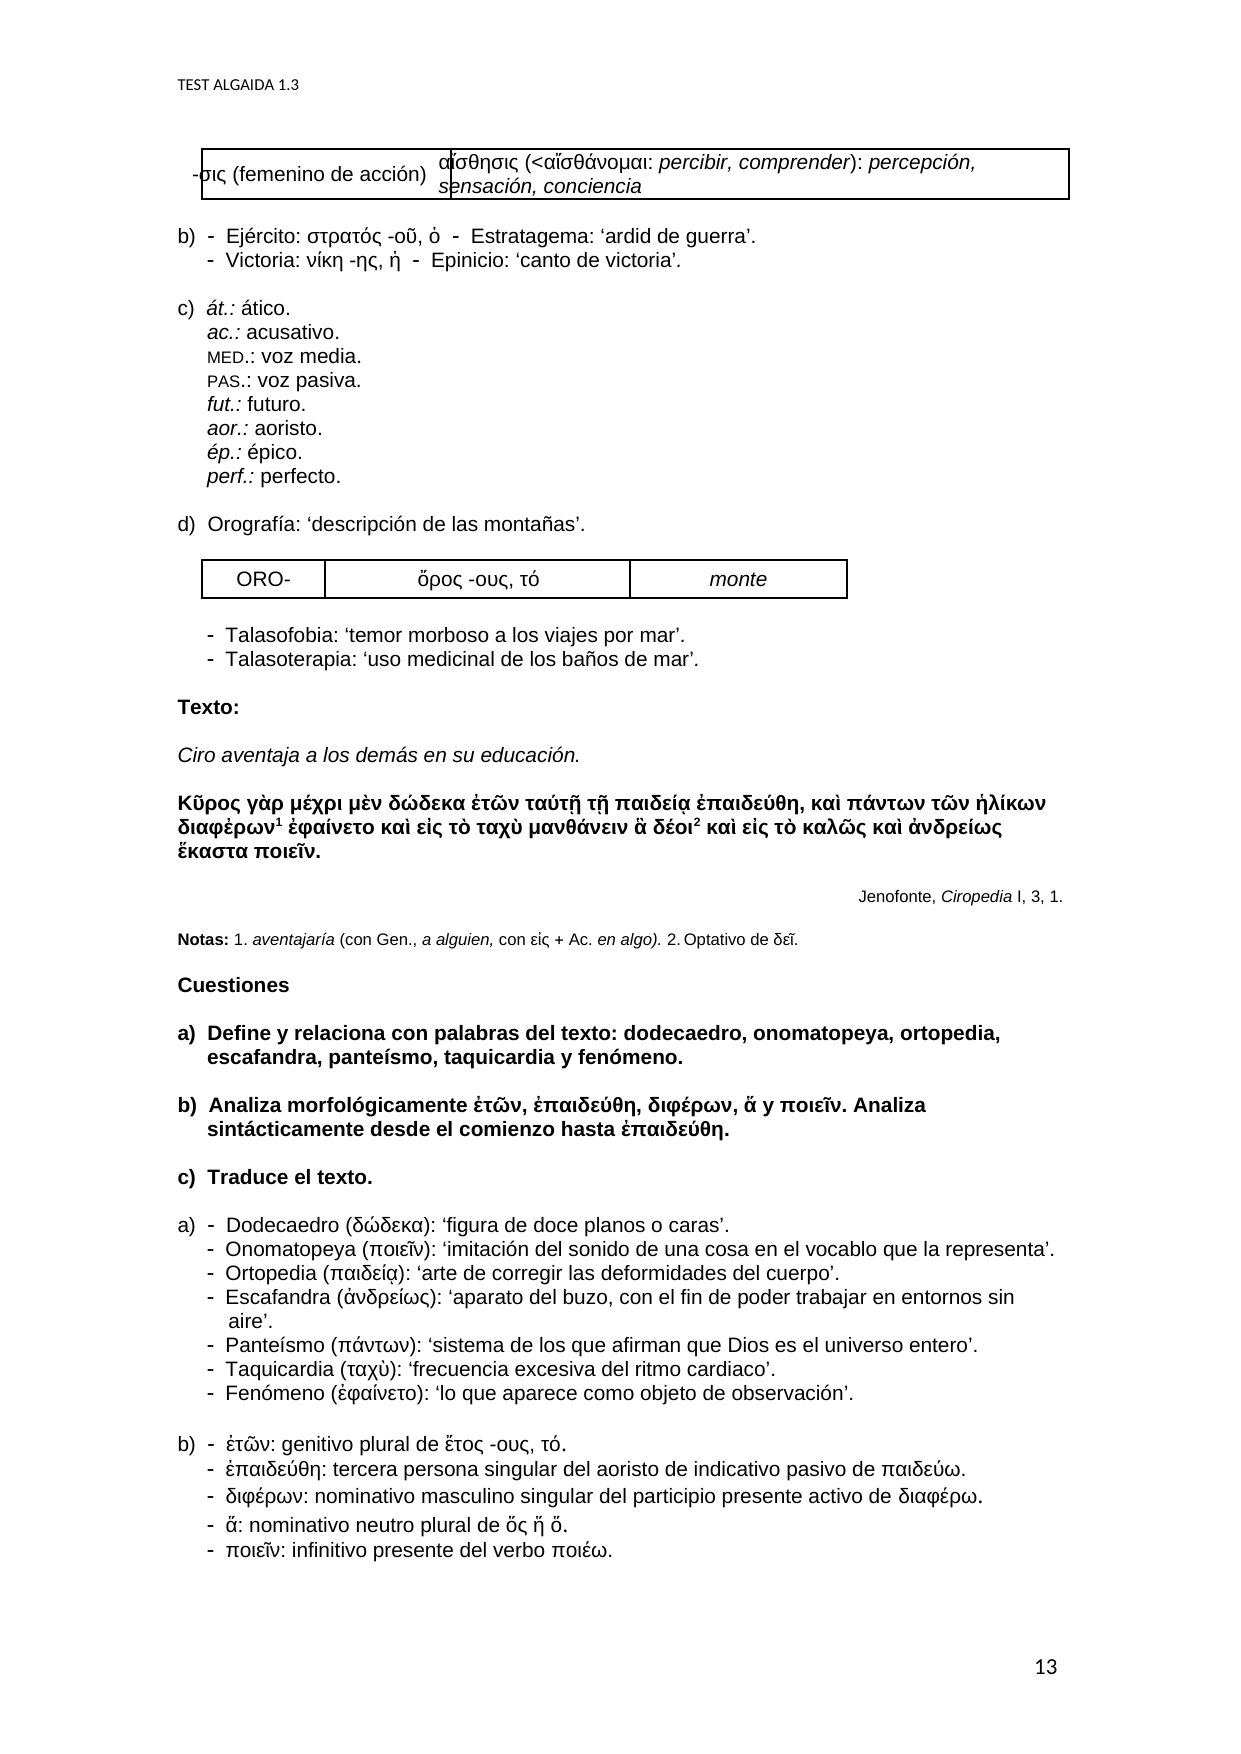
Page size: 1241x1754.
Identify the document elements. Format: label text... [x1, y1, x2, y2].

text c) át.: ático. [177, 296, 1063, 320]
text - ἐπαιδεύθη: tercera persona singular del aoristo de indicativo pasivo de παιδεύω. [207, 1457, 1063, 1481]
text b) - ἐτῶν: genitivo plural de ἔτος -ους, τό. [177, 1429, 1063, 1457]
text - διφέρων: nominativo masculino singular del participio presente activo de διαφέρω. [207, 1481, 1063, 1510]
text b) - Ejército: στρατός -οῦ, ὁ - Estratagema: ‘ardid de guerra’. [177, 224, 1063, 248]
text aor.: aoristo. [207, 416, 1063, 439]
table_header ORO- [203, 561, 324, 597]
table_header ὄρος -ους, τό [326, 561, 629, 597]
table_cell αἴσθησις (<αἴσθάνομαι: percibir, comprender): percepción, sensación, conciencia [452, 150, 1068, 198]
text d) Orografía: ‘descripción de las montañas’. [177, 511, 1063, 535]
text perf.: perfecto. [207, 463, 1063, 487]
text - Ortopedia (παιδείᾳ): ‘arte de corregir las deformidades del cuerpo’. [207, 1261, 1063, 1285]
text fut.: futuro. [207, 392, 1063, 416]
text - Onomatopeya (ποιεῖν): ‘imitación del sonido de una cosa en el vocablo que la representa’. [207, 1237, 1063, 1261]
text b) Analiza morfológicamente ἐτῶν, ἐπαιδεύθη, διφέρων, ἅ y ποιεῖν. Analiza sintácticamente desde el comienzo hasta ἐπαιδεύθη. [177, 1093, 1063, 1141]
text - Taquicardia (ταχὺ): ‘frecuencia excesiva del ritmo cardiaco’. [207, 1357, 1063, 1381]
text - Victoria: νίκη -ης, ἡ - Epinicio: ‘canto de victoria’. [207, 248, 1063, 272]
text - Escafandra (ἀνδρείως): ‘aparato del buzo, con el fin de poder trabajar en entornos sin aire’. [207, 1285, 1063, 1333]
table_cell -σις (femenino de acción) [203, 150, 450, 198]
text - Talasofobia: ‘temor morboso a los viajes por mar’. [207, 623, 1063, 647]
text c) Traduce el texto. [177, 1164, 1063, 1188]
text - ἅ: nominativo neutro plural de ὅς ἥ ὅ. [207, 1510, 1063, 1538]
text Ciro aventaja a los demás en su educación. [177, 743, 1063, 767]
table_header monte [631, 561, 846, 597]
text ac.: acusativo. [207, 320, 1063, 344]
text - Fenómeno (ἐφαίνετο): ‘lo que aparece como objeto de observación’. [207, 1381, 1063, 1405]
text Cuestiones [177, 973, 1063, 997]
text a)  Dodecaedro (δώδεκα): ‘figura de doce planos o caras’. [177, 1212, 1063, 1237]
text MED.: voz media. [207, 344, 1063, 368]
text a) Define y relaciona con palabras del texto: dodecaedro, onomatopeya, ortopedia, escafandra, panteísmo, taquicardia y fenómeno. [177, 1021, 1063, 1069]
text Κῦρος γὰρ μέχρι μὲν δώδεκα ἐτῶν ταύτῇ τῇ παιδείᾳ ἐπαιδεύθη, καὶ πάντων τῶν ἡλίκων διαφἐρων1 ἐφαίνετο καὶ εἰς τὸ ταχὺ μανθάνειν ἃ δέοι2 καὶ εἰς τὸ καλῶς καὶ ἀνδρείως ἕκαστα ποιεῖν. [177, 791, 1063, 863]
text PAS.: voz pasiva. [207, 368, 1063, 392]
text Texto: [177, 695, 1063, 719]
text Jenofonte, Ciropedia I, 3, 1. [177, 887, 1063, 906]
text Notas: 1. aventajaría (con Gen., a alguien, con εἰς  Ac. en algo). 2. Optativo de δεῖ. [177, 930, 1063, 949]
text - ποιεῖν: infinitivo presente del verbo ποιέω. [207, 1538, 1063, 1562]
text - Panteísmo (πάντων): ‘sistema de los que afirman que Dios es el universo entero’. [207, 1333, 1063, 1357]
text ép.: épico. [207, 439, 1063, 463]
text - Talasoterapia: ‘uso medicinal de los baños de mar’. [207, 647, 1063, 671]
